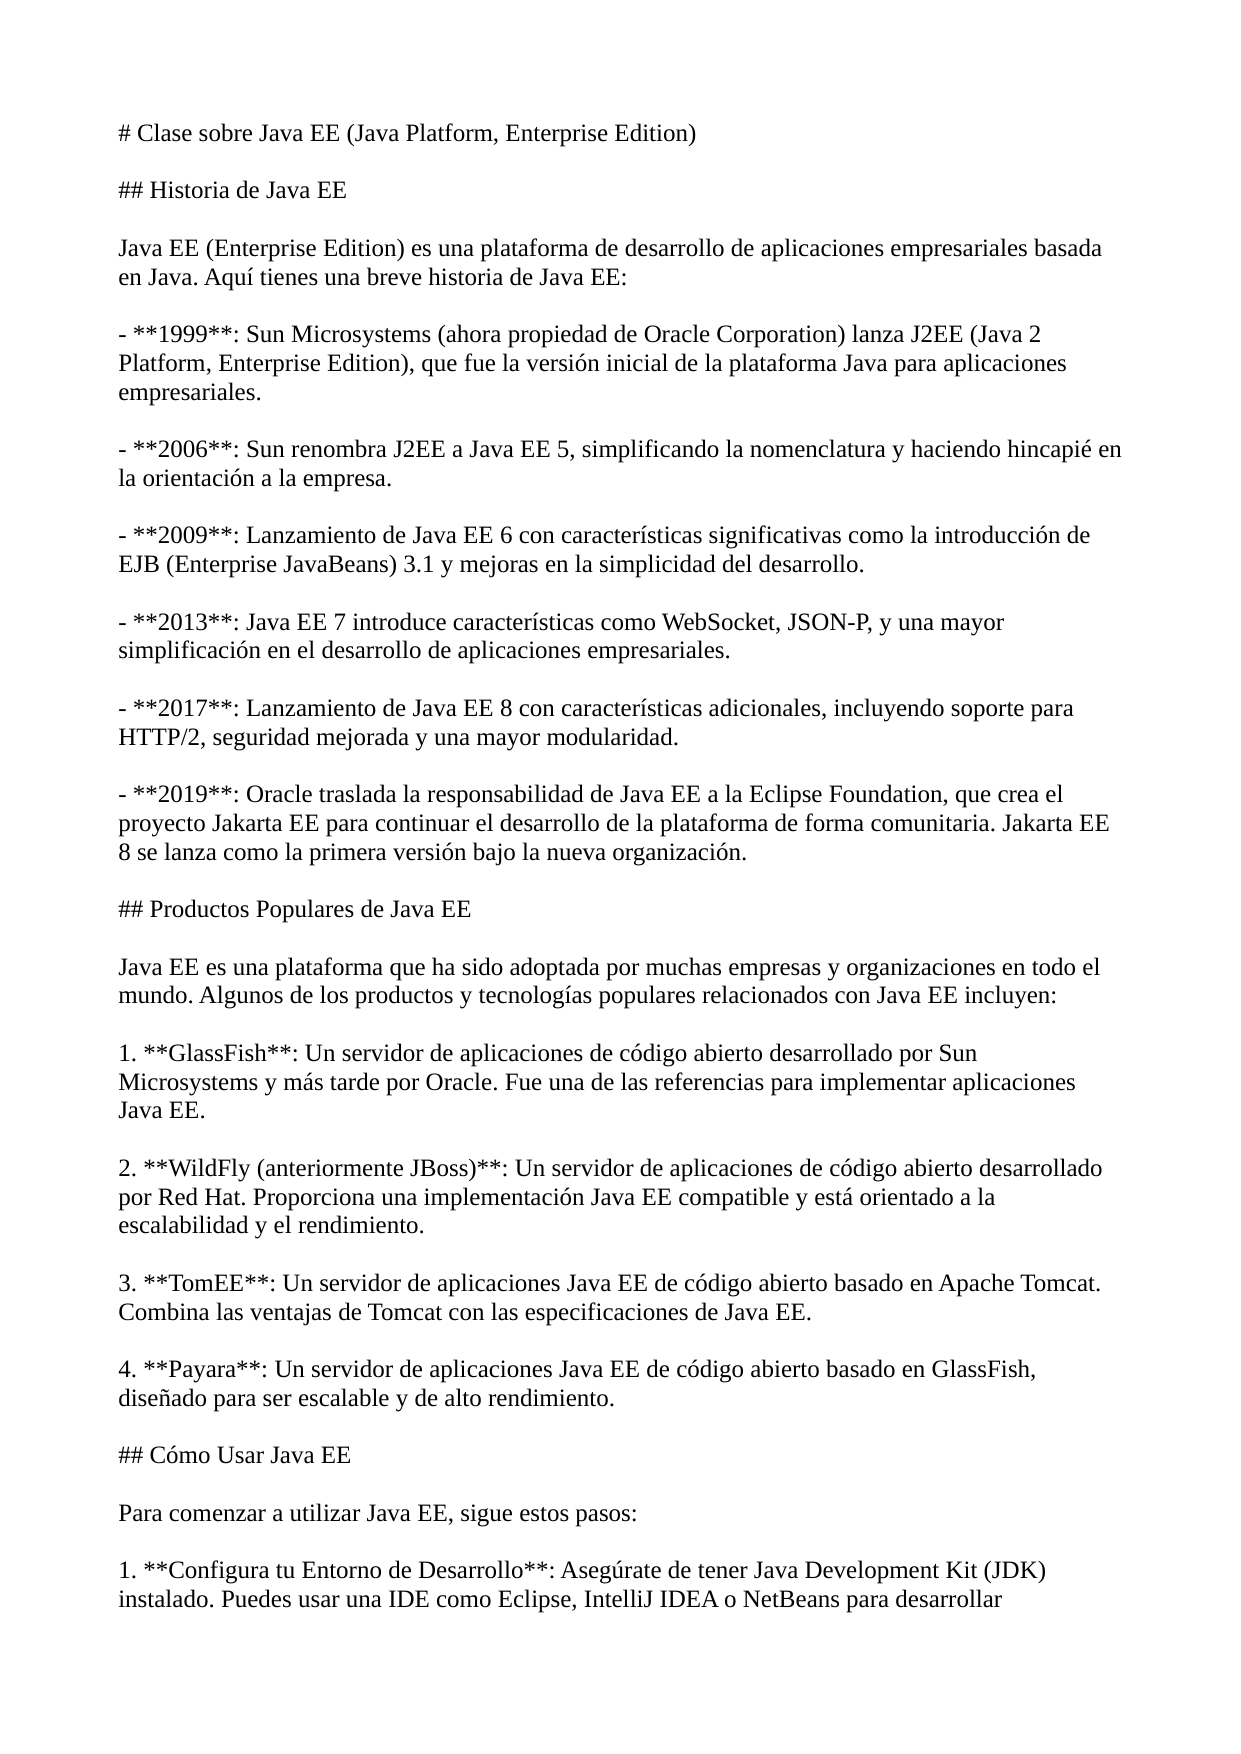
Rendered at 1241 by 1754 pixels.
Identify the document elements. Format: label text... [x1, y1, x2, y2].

text # Clase sobre Java EE (Java Platform, Enterprise Edition) ## Historia de Java EE Java EE (Enterprise Edition) es una plataforma de desarrollo de aplicaciones empresariales basada en Java. Aquí tienes una breve historia de Java EE: - **1999**: Sun Microsystems (ahora propiedad de Oracle Corporation) lanza J2EE (Java 2 Platform, Enterprise Edition), que fue la versión inicial de la plataforma Java para aplicaciones empresariales. - **2006**: Sun renombra J2EE a Java EE 5, simplificando la nomenclatura y haciendo hincapié en la orientación a la empresa. - **2009**: Lanzamiento de Java EE 6 con características significativas como la introducción de EJB (Enterprise JavaBeans) 3.1 y mejoras en la simplicidad del desarrollo. - **2013**: Java EE 7 introduce características como WebSocket, JSON-P, y una mayor simplificación en el desarrollo de aplicaciones empresariales. - **2017**: Lanzamiento de Java EE 8 con características adicionales, incluyendo soporte para HTTP/2, seguridad mejorada y una mayor modularidad. - **2019**: Oracle traslada la responsabilidad de Java EE a la Eclipse Foundation, que crea el proyecto Jakarta EE para continuar el desarrollo de la plataforma de forma comunitaria. Jakarta EE 8 se lanza como la primera versión bajo la nueva organización. ## Productos Populares de Java EE Java EE es una plataforma que ha sido adoptada por muchas empresas y organizaciones en todo el mundo. Algunos de los productos y tecnologías populares relacionados con Java EE incluyen: 1. **GlassFish**: Un servidor de aplicaciones de código abierto desarrollado por Sun Microsystems y más tarde por Oracle. Fue una de las referencias para implementar aplicaciones Java EE. 2. **WildFly (anteriormente JBoss)**: Un servidor de aplicaciones de código abierto desarrollado por Red Hat. Proporciona una implementación Java EE compatible y está orientado a la escalabilidad y el rendimiento. 3. **TomEE**: Un servidor de aplicaciones Java EE de código abierto basado en Apache Tomcat. Combina las ventajas de Tomcat con las especificaciones de Java EE. 4. **Payara**: Un servidor de aplicaciones Java EE de código abierto basado en GlassFish, diseñado para ser escalable y de alto rendimiento. ## Cómo Usar Java EE Para comenzar a utilizar Java EE, sigue estos pasos: 1. **Configura tu Entorno de Desarrollo**: Asegúrate de tener Java Development Kit (JDK) instalado. Puedes usar una IDE como Eclipse, IntelliJ IDEA o NetBeans para desarrollar [118, 118, 1122, 1613]
